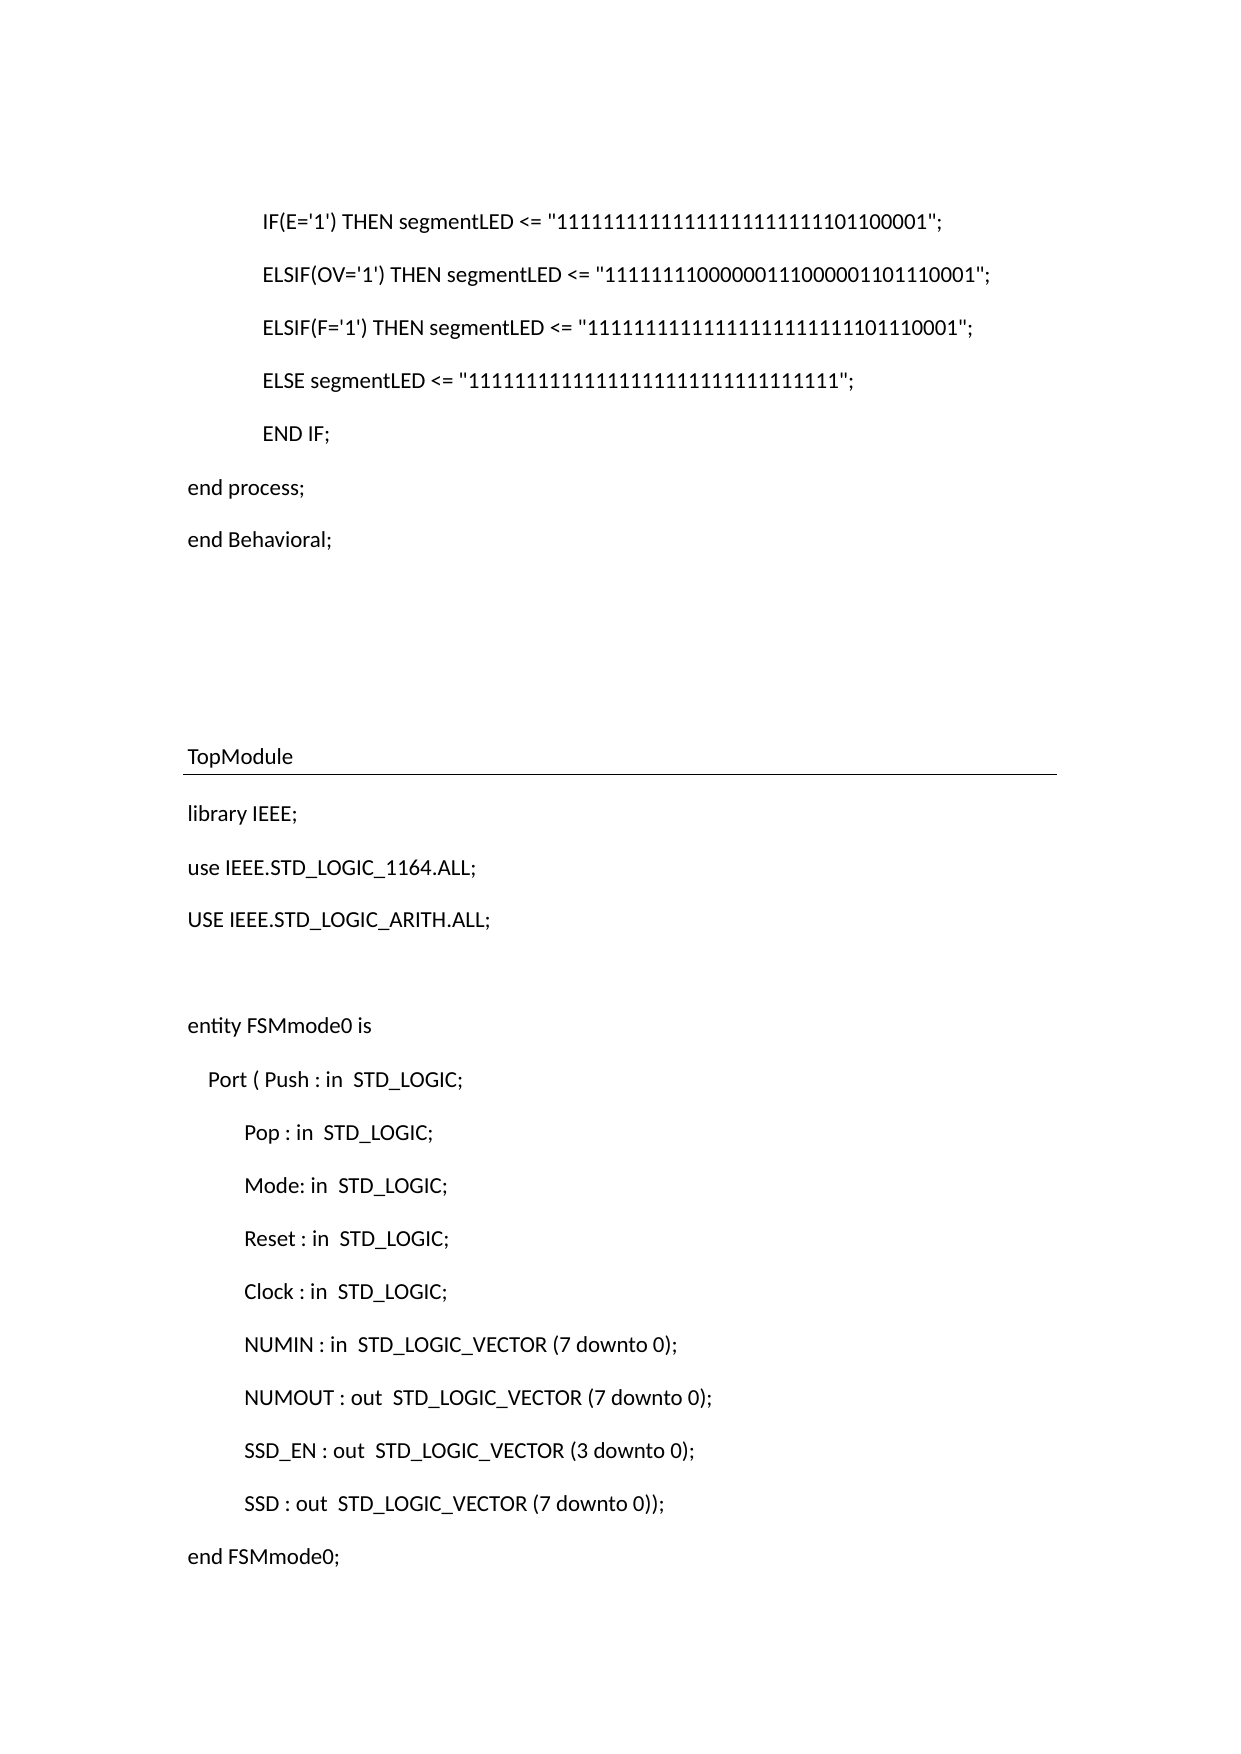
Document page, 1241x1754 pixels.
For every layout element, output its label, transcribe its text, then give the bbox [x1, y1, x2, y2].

text SSD_EN : out STD_LOGIC_VECTOR (3 downto 0); [187, 1436, 1053, 1464]
text Clock : in STD_LOGIC; [187, 1277, 1053, 1305]
text END IF; [187, 419, 1053, 448]
text Port ( Push : in STD_LOGIC; [187, 1065, 1053, 1093]
text Mode: in STD_LOGIC; [187, 1171, 1053, 1199]
text Pop : in STD_LOGIC; [187, 1118, 1053, 1146]
text end process; [187, 473, 1053, 501]
text library IEEE; [187, 799, 1053, 828]
text end FSMmode0; [187, 1542, 1053, 1570]
text NUMOUT : out STD_LOGIC_VECTOR (7 downto 0); [187, 1383, 1053, 1411]
text end Behavioral; [187, 526, 1053, 554]
text ELSIF(F='1') THEN segmentLED <= "11111111111111111111111101110001"; [187, 313, 1053, 342]
text entity FSMmode0 is [187, 1012, 1053, 1040]
text ELSE segmentLED <= "11111111111111111111111111111111"; [187, 367, 1053, 394]
text use IEEE.STD_LOGIC_1164.ALL; [187, 853, 1053, 881]
text ELSIF(OV='1') THEN segmentLED <= "11111111000000111000001101110001"; [187, 261, 1053, 288]
text USE IEEE.STD_LOGIC_ARITH.ALL; [187, 906, 1053, 934]
text IF(E='1') THEN segmentLED <= "11111111111111111111111101100001"; [187, 207, 1053, 236]
text Reset : in STD_LOGIC; [187, 1224, 1053, 1252]
text NUMIN : in STD_LOGIC_VECTOR (7 downto 0); [187, 1330, 1053, 1358]
text TopModule [183, 738, 1057, 774]
text SSD : out STD_LOGIC_VECTOR (7 downto 0)); [187, 1489, 1053, 1517]
